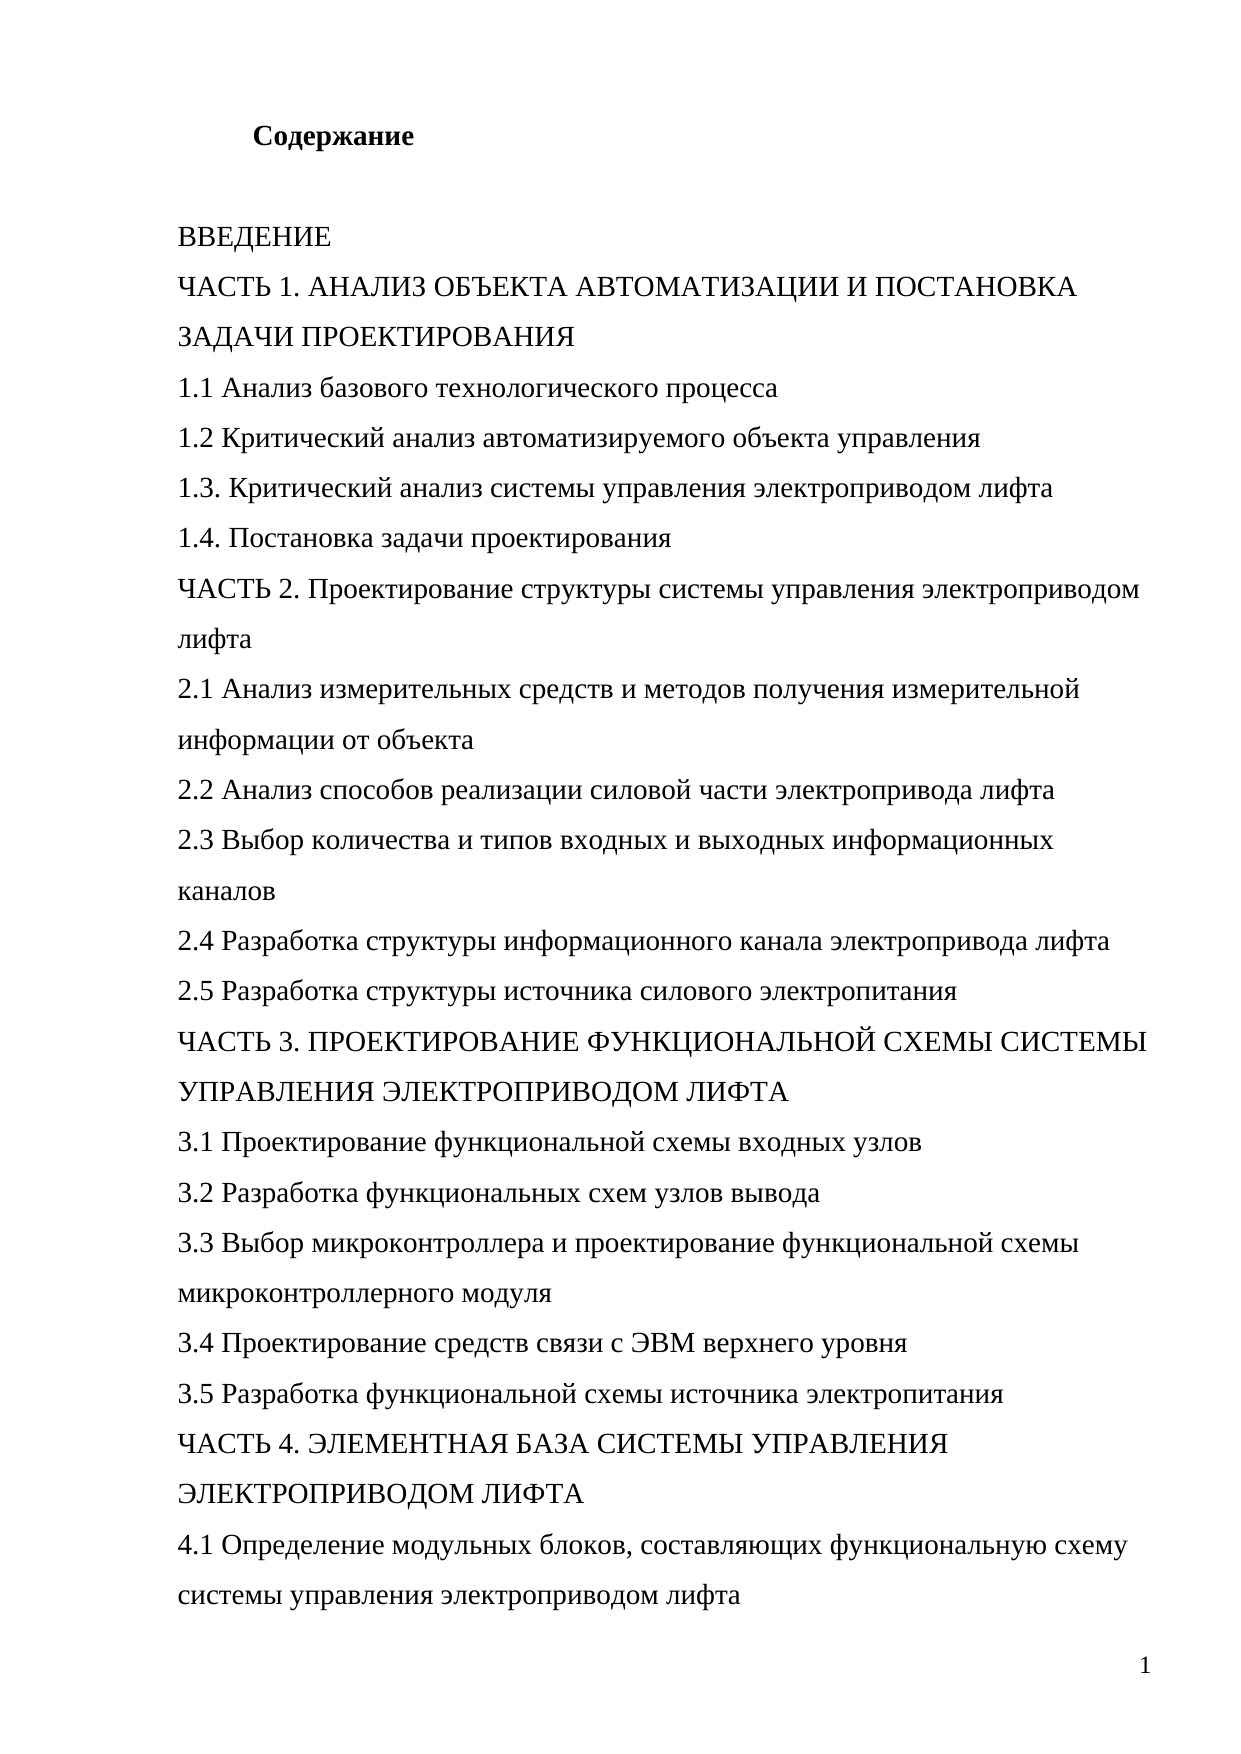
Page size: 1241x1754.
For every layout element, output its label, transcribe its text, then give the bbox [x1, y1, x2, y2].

text 1.2 Критический анализ автоматизируемого объекта управления [177, 420, 1152, 453]
text ЧАСТЬ 1. АНАЛИЗ ОБЪЕКТА АВТОМАТИЗАЦИИ И ПОСТАНОВКА ЗАДАЧИ ПРОЕКТИРОВАНИЯ [177, 269, 1152, 353]
text 2.3 Выбор количества и типов входных и выходных информационных каналов [177, 822, 1152, 906]
text ВВЕДЕНИЕ [177, 219, 1152, 252]
text ЧАСТЬ 4. ЭЛЕМЕНТНАЯ БАЗА СИСТЕМЫ УПРАВЛЕНИЯ ЭЛЕКТРОПРИВОДОМ ЛИФТА [177, 1426, 1152, 1510]
text ЧАСТЬ 3. ПРОЕКТИРОВАНИЕ ФУНКЦИОНАЛЬНОЙ СХЕМЫ СИСТЕМЫ УПРАВЛЕНИЯ ЭЛЕКТРОПРИВОДОМ ЛИФТА [177, 1024, 1152, 1108]
text 2.5 Разработка структуры источника силового электропитания [177, 973, 1152, 1007]
text 1.3. Критический анализ системы управления электроприводом лифта [177, 470, 1152, 504]
text ЧАСТЬ 2. Проектирование структуры системы управления электроприводом лифта [177, 571, 1152, 655]
text 1.1 Анализ базового технологического процесса [177, 370, 1152, 403]
text Содержание [177, 118, 1152, 152]
text 4.1 Определение модульных блоков, составляющих функциональную схему системы управления электроприводом лифта [177, 1527, 1152, 1611]
text 3.2 Разработка функциональных схем узлов вывода [177, 1175, 1152, 1208]
text 3.1 Проектирование функциональной схемы входных узлов [177, 1124, 1152, 1158]
text 3.5 Разработка функциональной схемы источника электропитания [177, 1376, 1152, 1409]
text 3.3 Выбор микроконтроллера и проектирование функциональной схемы микроконтроллерного модуля [177, 1225, 1152, 1309]
text 1.4. Постановка задачи проектирования [177, 521, 1152, 554]
text 2.1 Анализ измерительных средств и методов получения измерительной информации от объекта [177, 672, 1152, 755]
text 2.4 Разработка структуры информационного канала электропривода лифта [177, 923, 1152, 957]
text 3.4 Проектирование средств связи с ЭВМ верхнего уровня [177, 1326, 1152, 1359]
text 2.2 Анализ способов реализации силовой части электропривода лифта [177, 772, 1152, 806]
